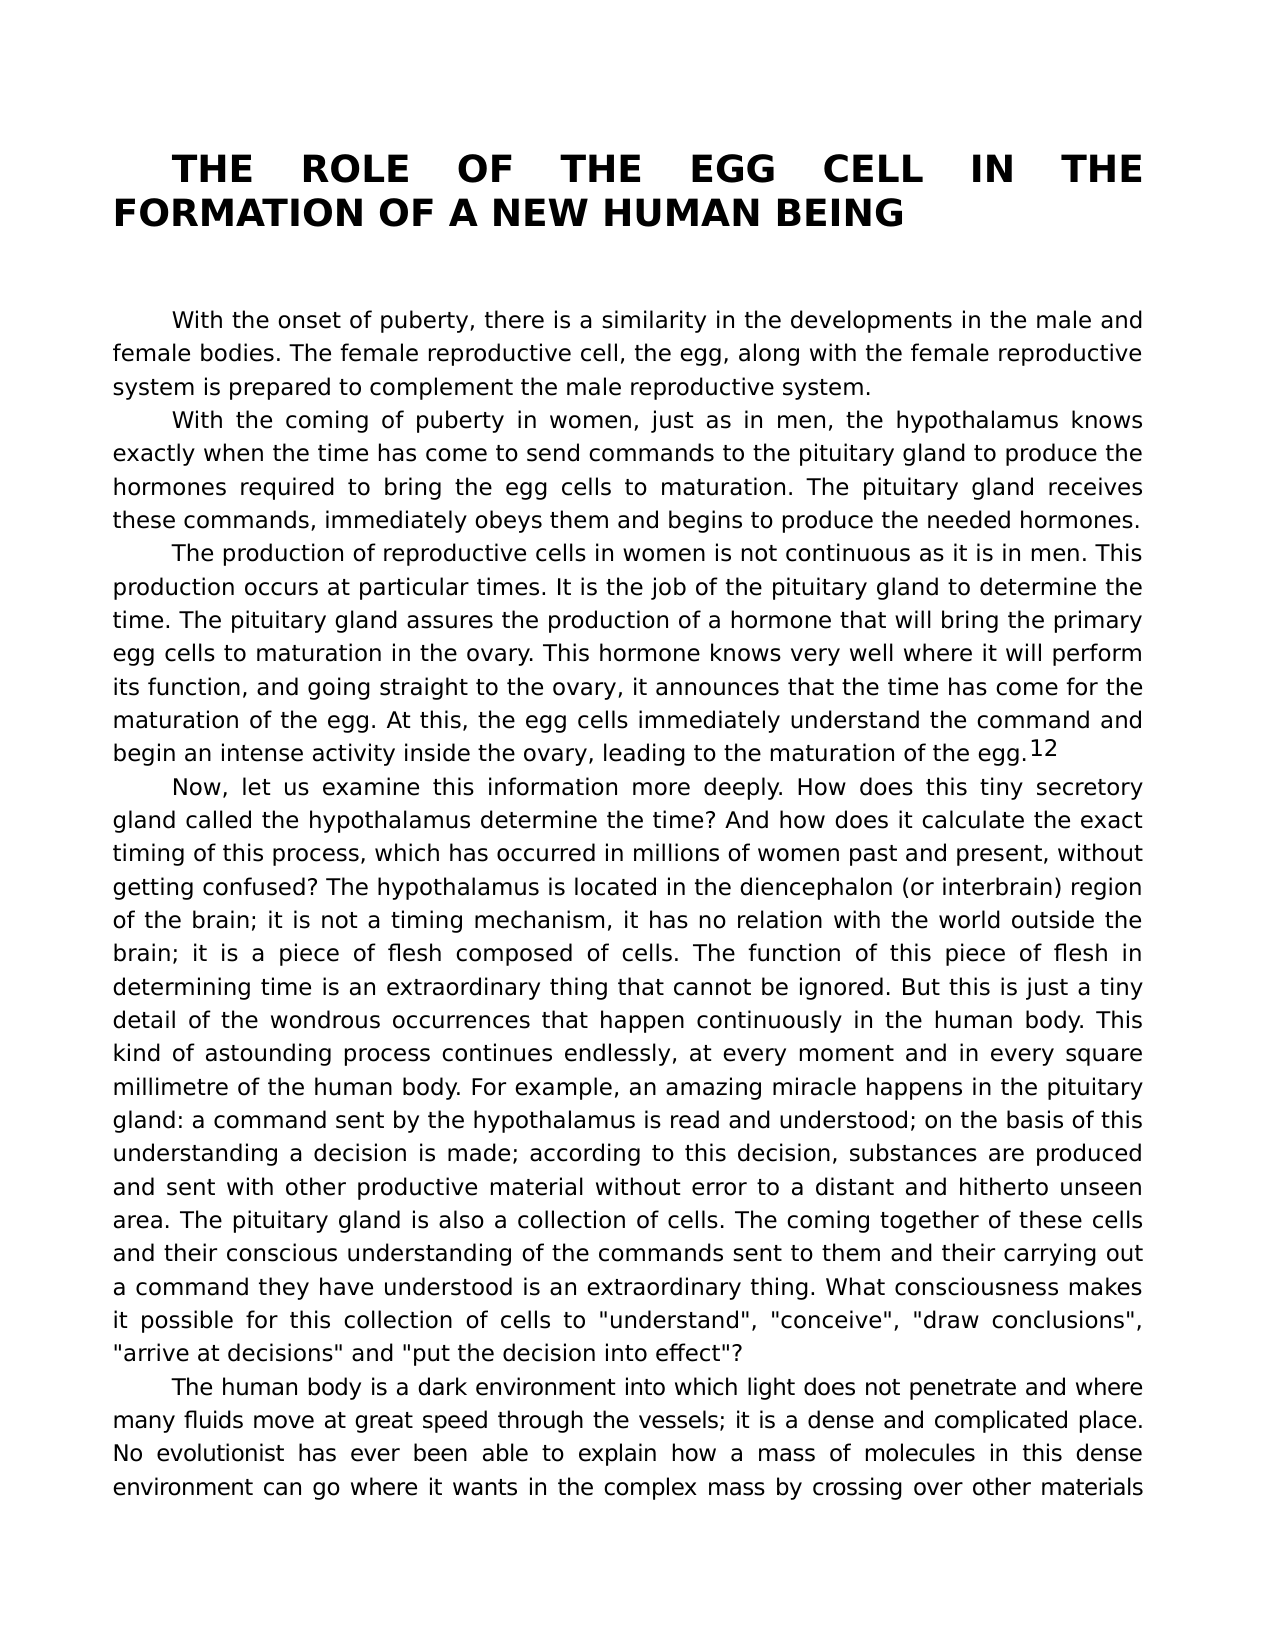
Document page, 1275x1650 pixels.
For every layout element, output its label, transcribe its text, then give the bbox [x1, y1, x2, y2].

text With the coming of puberty in women, just as in men, the hypothalamus knows exactly when the time has come to send commands to the pituitary gland to produce the hormones required to bring the egg cells to maturation. The pituitary gland receives these commands, immediately obeys them and begins to produce the needed hormones. [112, 402, 1145, 535]
text Now, let us examine this information more deeply. How does this tiny secretory gland called the hypothalamus determine the time? And how does it calculate the exact timing of this process, which has occurred in millions of women past and present, without getting confused? The hypothalamus is located in the diencephalon (or interbrain) region of the brain; it is not a timing mechanism, it has no relation with the world outside the brain; it is a piece of flesh composed of cells. The function of this piece of flesh in determining time is an extraordinary thing that cannot be ignored. But this is just a tiny detail of the wondrous occurrences that happen continuously in the human body. This kind of astounding process continues endlessly, at every moment and in every square millimetre of the human body. For example, an amazing miracle happens in the pituitary gland: a command sent by the hypothalamus is read and understood; on the basis of this understanding a decision is made; according to this decision, substances are produced and sent with other productive material without error to a distant and hitherto unseen area. The pituitary gland is also a collection of cells. The coming together of these cells and their conscious understanding of the commands sent to them and their carrying out a command they have understood is an extraordinary thing. What consciousness makes it possible for this collection of cells to "understand", "conceive", "draw conclusions", "arrive at decisions" and "put the decision into effect"? [112, 768, 1145, 1368]
text THE ROLE OF THE EGG CELL IN THE FORMATION OF A NEW HUMAN BEING [112, 148, 1145, 235]
text The production of reproductive cells in women is not continuous as it is in men. This production occurs at particular times. It is the job of the pituitary gland to determine the time. The pituitary gland assures the production of a hormone that will bring the primary egg cells to maturation in the ovary. This hormone knows very well where it will perform its function, and going straight to the ovary, it announces that the time has come for the maturation of the egg. At this, the egg cells immediately understand the command and begin an intense activity inside the ovary, leading to the maturation of the egg.12 [112, 535, 1145, 768]
text With the onset of puberty, there is a similarity in the developments in the male and female bodies. The female reproductive cell, the egg, along with the female reproductive system is prepared to complement the male reproductive system. [112, 302, 1145, 402]
text The human body is a dark environment into which light does not penetrate and where many fluids move at great speed through the vessels; it is a dense and complicated place. No evolutionist has ever been able to explain how a mass of molecules in this dense environment can go where it wants in the complex mass by crossing over other materials [112, 1368, 1145, 1502]
